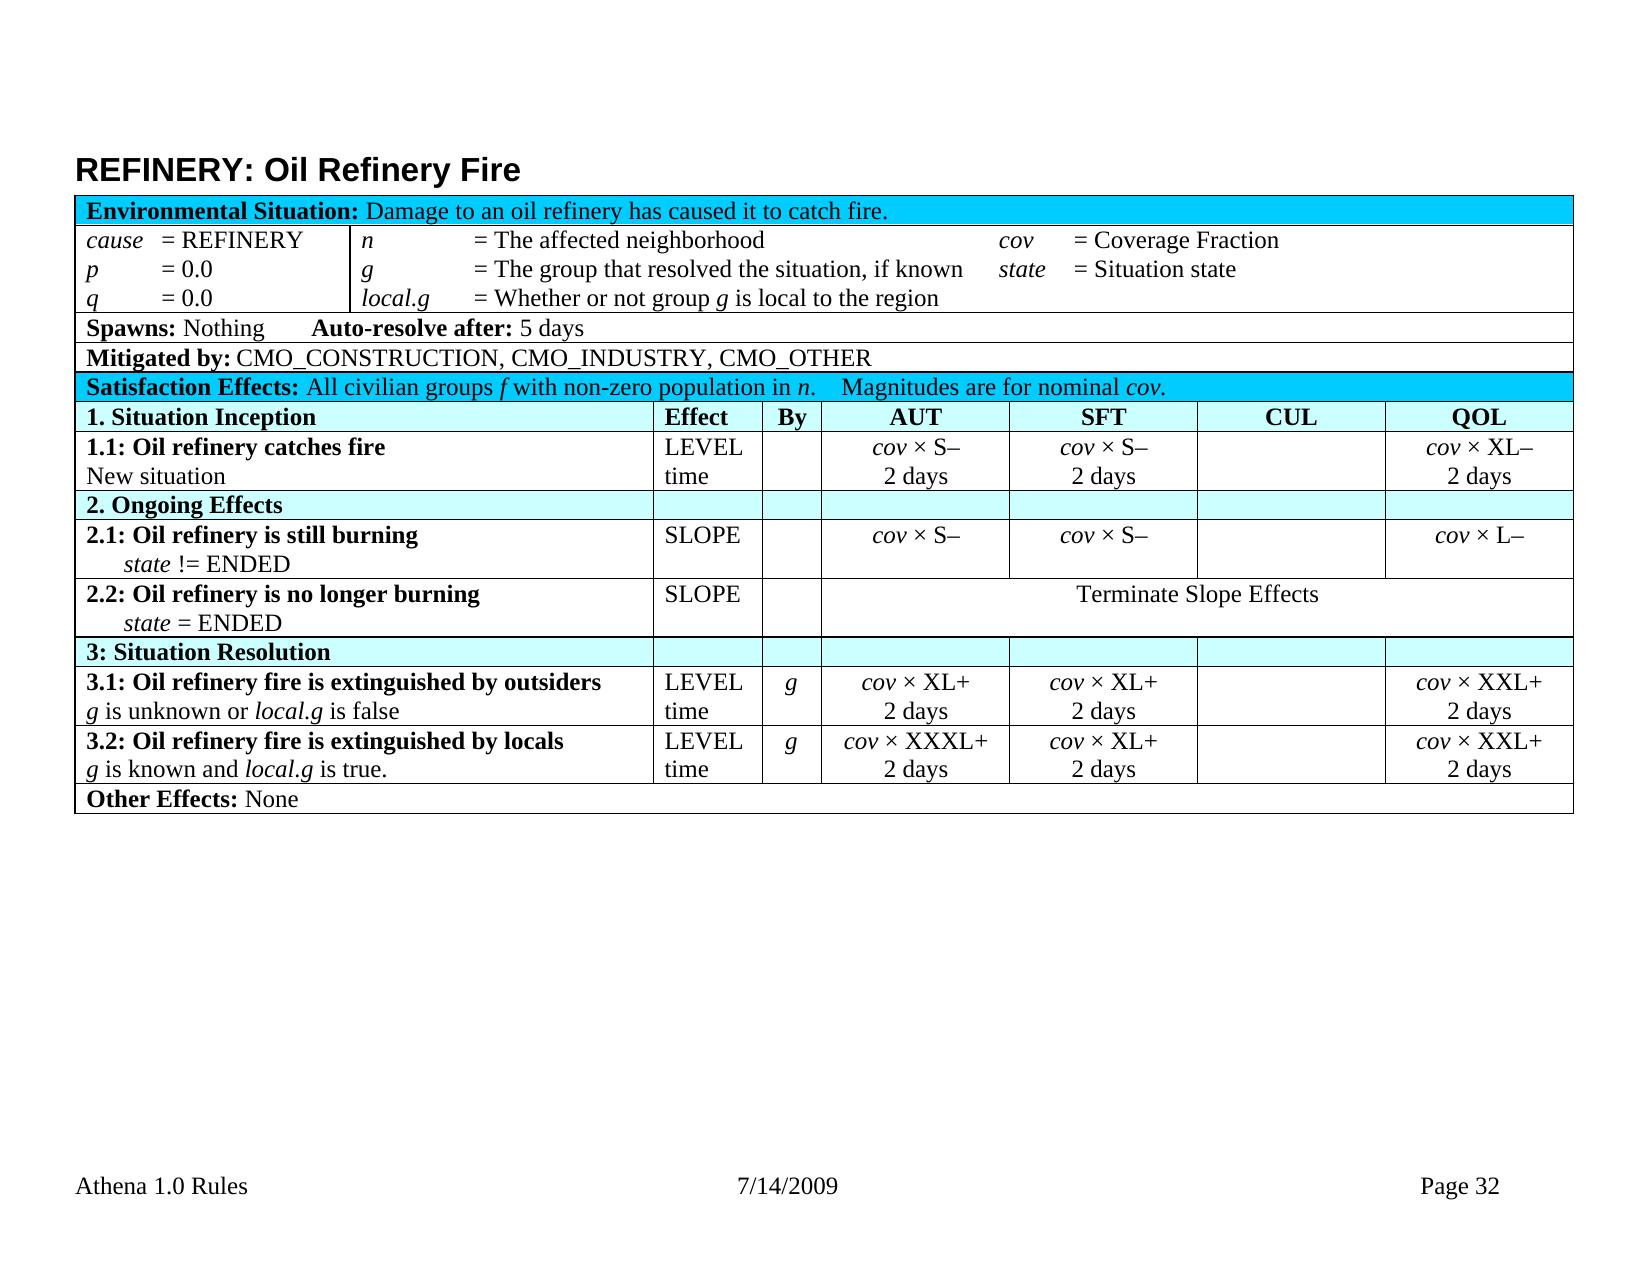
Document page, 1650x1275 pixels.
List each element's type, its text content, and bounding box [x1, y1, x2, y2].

table_cell [763, 491, 821, 519]
table_cell g [763, 726, 821, 783]
table_cell [763, 520, 821, 578]
table_cell cov × S– 2 days [1010, 432, 1197, 489]
table_cell cov × XXXL+ 2 days [822, 726, 1009, 783]
table_cell By [763, 402, 821, 431]
table_cell [654, 638, 762, 666]
table_cell [763, 432, 821, 489]
table_cell 2. Ongoing Effects [76, 491, 653, 519]
table_cell [1198, 667, 1385, 725]
table_cell 3.2: Oil refinery fire is extinguished by locals g is known and local.g is true. [76, 726, 653, 783]
table_cell SLOPE [654, 579, 762, 636]
table_cell [763, 638, 821, 666]
table_cell cov × XXL+ 2 days [1386, 667, 1573, 725]
table_cell [1198, 638, 1385, 666]
table_cell [1198, 432, 1385, 489]
table_cell [1010, 491, 1197, 519]
table_cell cov × XL+ 2 days [1010, 667, 1197, 725]
table_cell Satisfaction Effects: All civilian groups f with non-zero population in n. Magnitudes are for nominal cov. [76, 373, 1573, 401]
table_cell Terminate Slope Effects [822, 579, 1573, 636]
table_cell LEVEL time [654, 667, 762, 725]
table_cell cov × XL+ 2 days [822, 667, 1009, 725]
table_cell cause = REFINERY p = 0.0 q = 0.0 [76, 226, 349, 312]
table_cell 1.1: Oil refinery catches fire New situation [76, 432, 653, 489]
table_cell cov × S– 2 days [822, 432, 1009, 489]
table_cell [1386, 491, 1573, 519]
table_cell [1198, 726, 1385, 783]
table_cell g [763, 667, 821, 725]
table_cell cov × XL+ 2 days [1010, 726, 1197, 783]
table_cell AUT [822, 402, 1009, 431]
table_cell cov × L– [1386, 520, 1573, 578]
table_cell [1198, 491, 1385, 519]
table_cell [763, 579, 821, 636]
table_cell LEVEL time [654, 432, 762, 489]
table_cell 3: Situation Resolution [76, 638, 653, 666]
table_cell [654, 491, 762, 519]
table_cell 1. Situation Inception [76, 402, 653, 431]
table_cell CUL [1198, 402, 1385, 431]
table_cell cov × XXL+ 2 days [1386, 726, 1573, 783]
table_cell Effect [654, 402, 762, 431]
table_cell [1010, 638, 1197, 666]
table_cell Other Effects: None [76, 784, 1573, 813]
table_cell cov × XL– 2 days [1386, 432, 1573, 489]
table_cell Spawns: Nothing Auto-resolve after: 5 days [76, 313, 1573, 342]
table_cell LEVEL time [654, 726, 762, 783]
table_cell QOL [1386, 402, 1573, 431]
table_cell Mitigated by: CMO_CONSTRUCTION, CMO_INDUSTRY, CMO_OTHER [76, 343, 1573, 371]
table_cell cov × S– [1010, 520, 1197, 578]
table_header Environmental Situation: Damage to an oil refinery has caused it to catch fire. [76, 196, 1573, 224]
table_cell SLOPE [654, 520, 762, 578]
table_cell 2.2: Oil refinery is no longer burning state = ENDED [76, 579, 653, 636]
table_cell [822, 638, 1009, 666]
table_cell SFT [1010, 402, 1197, 431]
table_cell [822, 491, 1009, 519]
text REFINERY: Oil Refinery Fire [75, 150, 1575, 188]
table_cell n = The affected neighborhood cov = Coverage Fraction g = The group that resolved the situation, if known state = Situation state local.g = Whether or not group g is local to the region [351, 226, 1573, 312]
table_cell [1198, 520, 1385, 578]
table_cell 3.1: Oil refinery fire is extinguished by outsiders g is unknown or local.g is false [76, 667, 653, 725]
table_cell cov × S– [822, 520, 1009, 578]
table_cell 2.1: Oil refinery is still burning state != ENDED [76, 520, 653, 578]
table_cell [1386, 638, 1573, 666]
